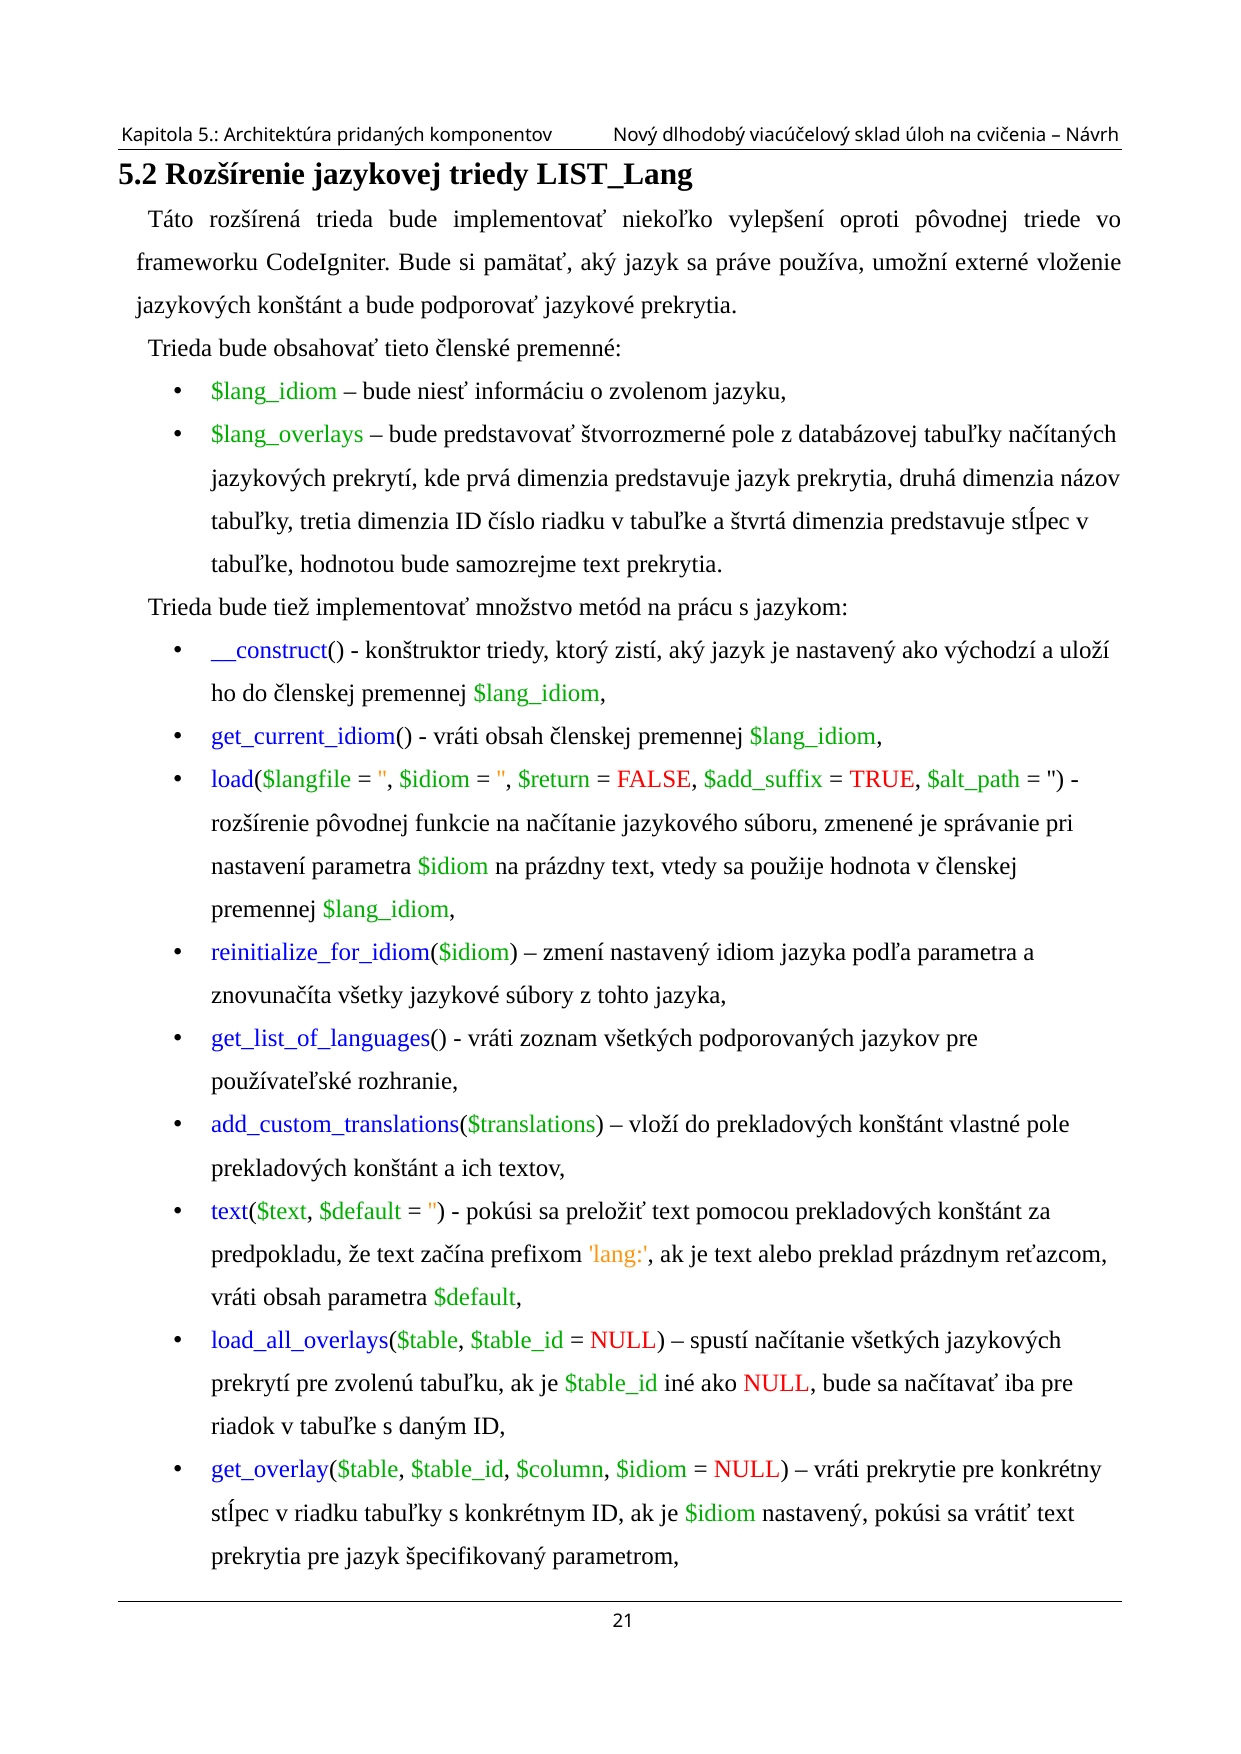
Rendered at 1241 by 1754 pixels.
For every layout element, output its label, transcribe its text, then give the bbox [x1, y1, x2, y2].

list __construct() - konštruktor triedy, ktorý zistí, aký jazyk je nastavený ako východzí a uloží ho do členskej premennej $lang_idiom, [173, 635, 1122, 707]
text Trieda bude obsahovať tieto členské premenné: [136, 333, 1122, 362]
list get_overlay($table, $table_id, $column, $idiom = NULL) – vráti prekrytie pre konkrétny stĺpec v riadku tabuľky s konkrétnym ID, ak je $idiom nastavený, pokúsi sa vrátiť text prekrytia pre jazyk špecifikovaný parametrom, [173, 1454, 1122, 1569]
list $lang_overlays – bude predstavovať štvorrozmerné pole z databázovej tabuľky načítaných jazykových prekrytí, kde prvá dimenzia predstavuje jazyk prekrytia, druhá dimenzia názov tabuľky, tretia dimenzia ID číslo riadku v tabuľke a štvrtá dimenzia predstavuje stĺpec v tabuľke, hodnotou bude samozrejme text prekrytia. [173, 419, 1122, 578]
list add_custom_translations($translations) – vloží do prekladových konštánt vlastné pole prekladových konštánt a ich textov, [173, 1109, 1122, 1181]
text Táto rozšírená trieda bude implementovať niekoľko vylepšení oproti pôvodnej triede vo frameworku CodeIgniter. Bude si pamätať, aký jazyk sa práve používa, umožní externé vloženie jazykových konštánt a bude podporovať jazykové prekrytia. [136, 204, 1122, 319]
list get_list_of_languages() - vráti zoznam všetkých podporovaných jazykov pre používateľské rozhranie, [173, 1023, 1122, 1095]
list load($langfile = '', $idiom = '', $return = FALSE, $add_suffix = TRUE, $alt_path = '') - rozšírenie pôvodnej funkcie na načítanie jazykového súboru, zmenené je správanie pri nastavení parametra $idiom na prázdny text, vtedy sa použije hodnota v členskej premennej $lang_idiom, [173, 764, 1122, 923]
list load_all_overlays($table, $table_id = NULL) – spustí načítanie všetkých jazykových prekrytí pre zvolenú tabuľku, ak je $table_id iné ako NULL, bude sa načítavať iba pre riadok v tabuľke s daným ID, [173, 1325, 1122, 1440]
list text($text, $default = '') - pokúsi sa preložiť text pomocou prekladových konštánt za predpokladu, že text začína prefixom 'lang:', ak je text alebo preklad prázdnym reťazcom, vráti obsah parametra $default, [173, 1196, 1122, 1311]
list get_current_idiom() - vráti obsah členskej premennej $lang_idiom, [173, 721, 1122, 750]
list reinitialize_for_idiom($idiom) – zmení nastavený idiom jazyka podľa parametra a znovunačíta všetky jazykové súbory z tohto jazyka, [173, 937, 1122, 1009]
text Trieda bude tiež implementovať množstvo metód na prácu s jazykom: [136, 592, 1122, 621]
subtitle Rozšírenie jazykovej triedy LIST_Lang [118, 156, 1122, 191]
list $lang_idiom – bude niesť informáciu o zvolenom jazyku, [173, 376, 1122, 405]
